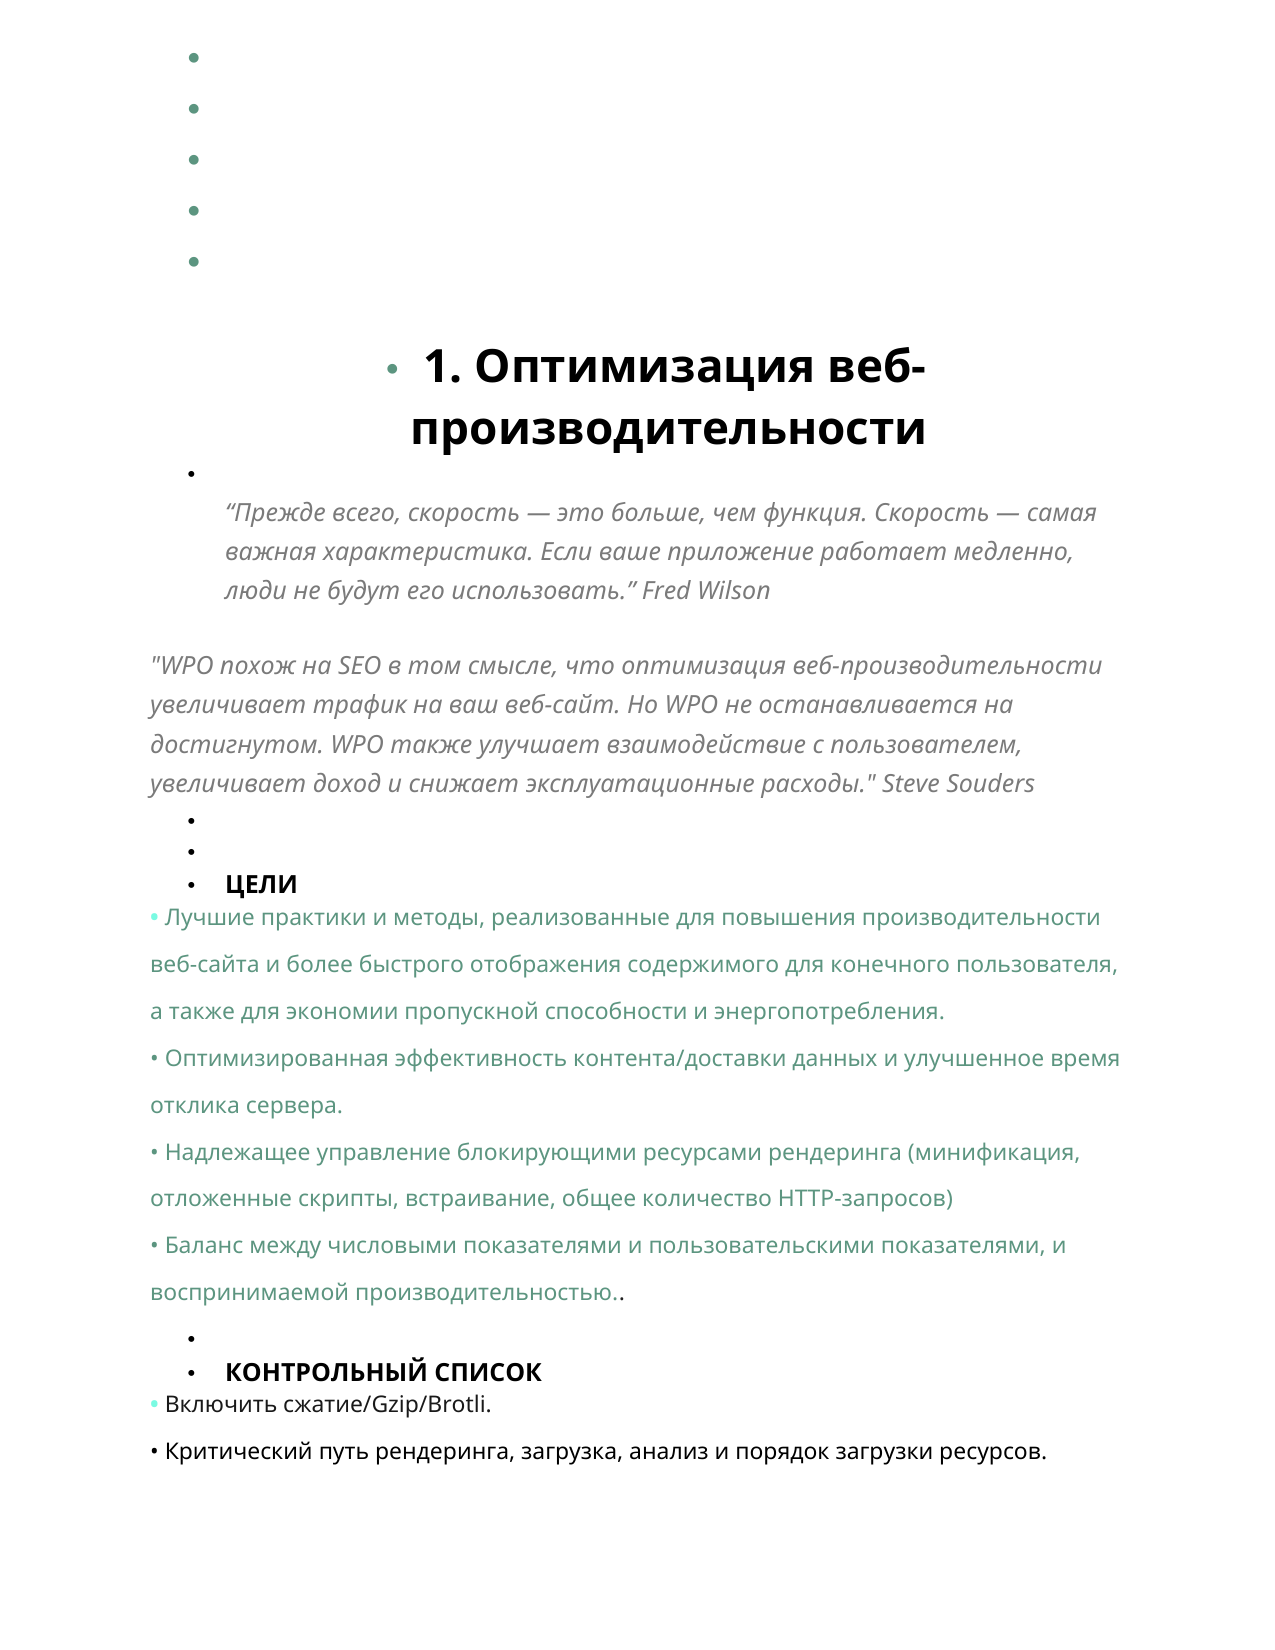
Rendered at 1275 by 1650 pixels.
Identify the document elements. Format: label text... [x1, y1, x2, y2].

text • Оптимизированная эффективность контента/доставки данных и улучшенное время отклика сервера. [150, 1042, 1125, 1120]
list КОНТРОЛЬНЫЙ СПИСОК [187, 1354, 1125, 1388]
text • Лучшие практики и методы, реализованные для повышения производительности веб-сайта и более быстрого отображения содержимого для конечного пользователя, а также для экономии пропускной способности и энергопотребления. [150, 901, 1125, 1026]
list 1. Оптимизация веб-производительности [187, 333, 1125, 458]
list “Прежде всего, скорость — это больше, чем функция. Скорость — самая важная характеристика. Если ваше приложение работает медленно, люди не будут его использовать.” Fred Wilson [187, 458, 1125, 607]
text • Баланс между числовыми показателями и пользовательскими показателями, и воспринимаемой производительностью.. [150, 1229, 1125, 1307]
text • Надлежащее управление блокирующими ресурсами рендеринга (минификация, отложенные скрипты, встраивание, общее количество HTTP-запросов) [150, 1136, 1125, 1214]
text "WPO похож на SEO в том смысле, что оптимизация веб-производительности увеличивает трафик на ваш веб-сайт. Но WPO не останавливается на достигнутом. WPO также улучшает взаимодействие с пользователем, увеличивает доход и снижает эксплуатационные расходы." Steve Souders [150, 648, 1125, 799]
text • Критический путь рендеринга, загрузка, анализ и порядок загрузки ресурсов. [150, 1435, 1125, 1466]
text • Включить сжатие/Gzip/Brotli. [150, 1388, 1125, 1419]
list ЦЕЛИ [187, 867, 1125, 901]
